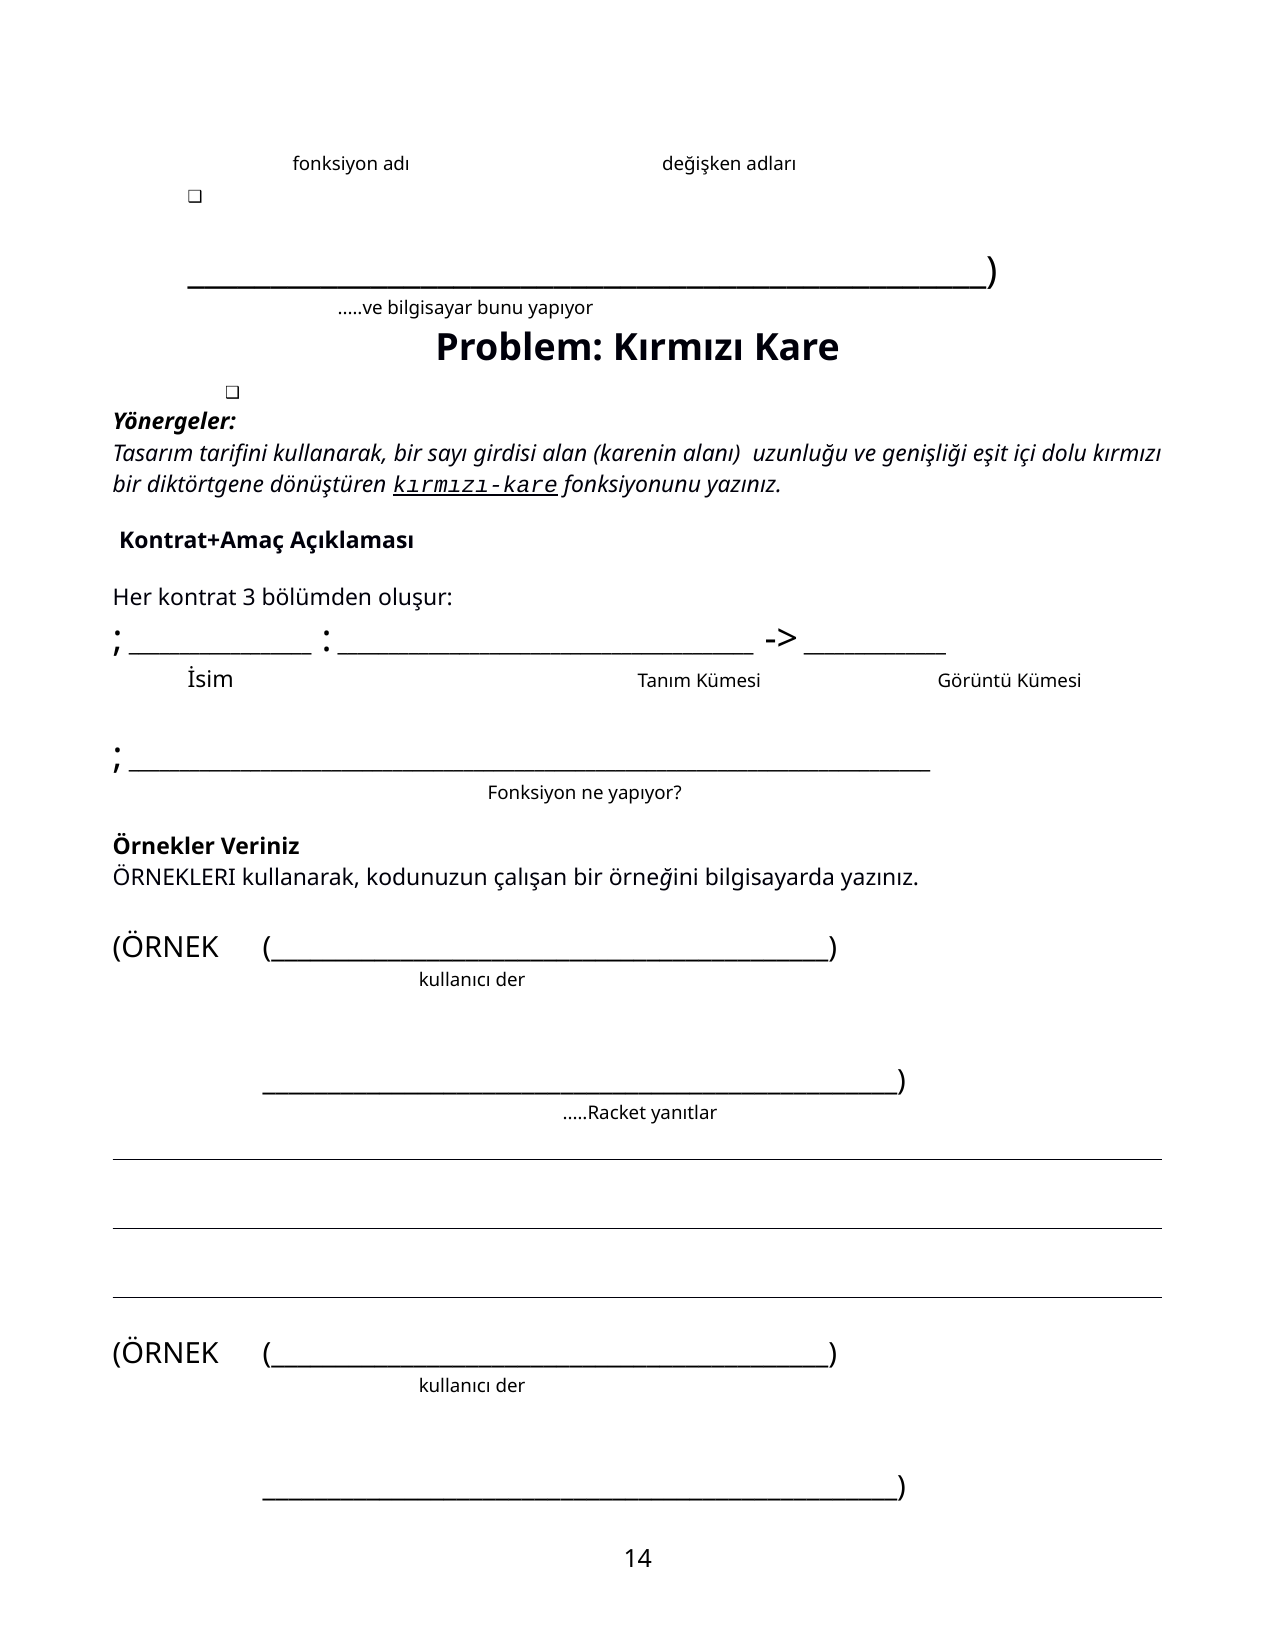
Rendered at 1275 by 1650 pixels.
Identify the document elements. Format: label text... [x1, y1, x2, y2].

text _________________________________________________) [187, 1059, 1162, 1099]
text kullanıcı der [337, 1372, 1162, 1397]
text ; __________________ : _________________________________________ -> ______________ [112, 612, 1162, 663]
text fonksiyon adı değişken adları [112, 150, 1162, 176]
text _________________________________________________) [187, 1466, 1162, 1505]
text Her kontrat 3 bölümden oluşur: [112, 580, 1162, 612]
text ; _______________________________________________________________________________ [112, 728, 1162, 779]
text ..…ve bilgisayar bunu yapıyor [112, 295, 1162, 320]
text (ÖRNEK (___________________________________________) [112, 926, 1162, 966]
text ÖRNEKLERI kullanarak, kodunuzun çalışan bir örneğini bilgisayarda yazınız. [112, 861, 1162, 892]
text Kontrat+Amaç Açıklaması [112, 524, 1162, 555]
text İsim Tanım Kümesi Görüntü Kümesi [112, 663, 1162, 694]
text kullanıcı der [337, 966, 1162, 991]
text Tasarım tarifini kullanarak, bir sayı girdisi alan (karenin alanı) uzunluğu ve genişliği eşit içi dolu kırmızı bir diktörtgene dönüştüren kırmızı-kare fonksiyonunu yazınız. [112, 437, 1162, 499]
text (ÖRNEK (___________________________________________) [112, 1332, 1162, 1372]
text ..…Racket yanıtlar [487, 1099, 1162, 1125]
text Problem: Kırmızı Kare [112, 320, 1162, 371]
text ________________________________________________) [112, 244, 1162, 295]
subtitle Örnekler Veriniz [112, 829, 1162, 861]
text Yönergeler: [112, 405, 1162, 437]
text Fonksiyon ne yapıyor? [112, 779, 1162, 804]
